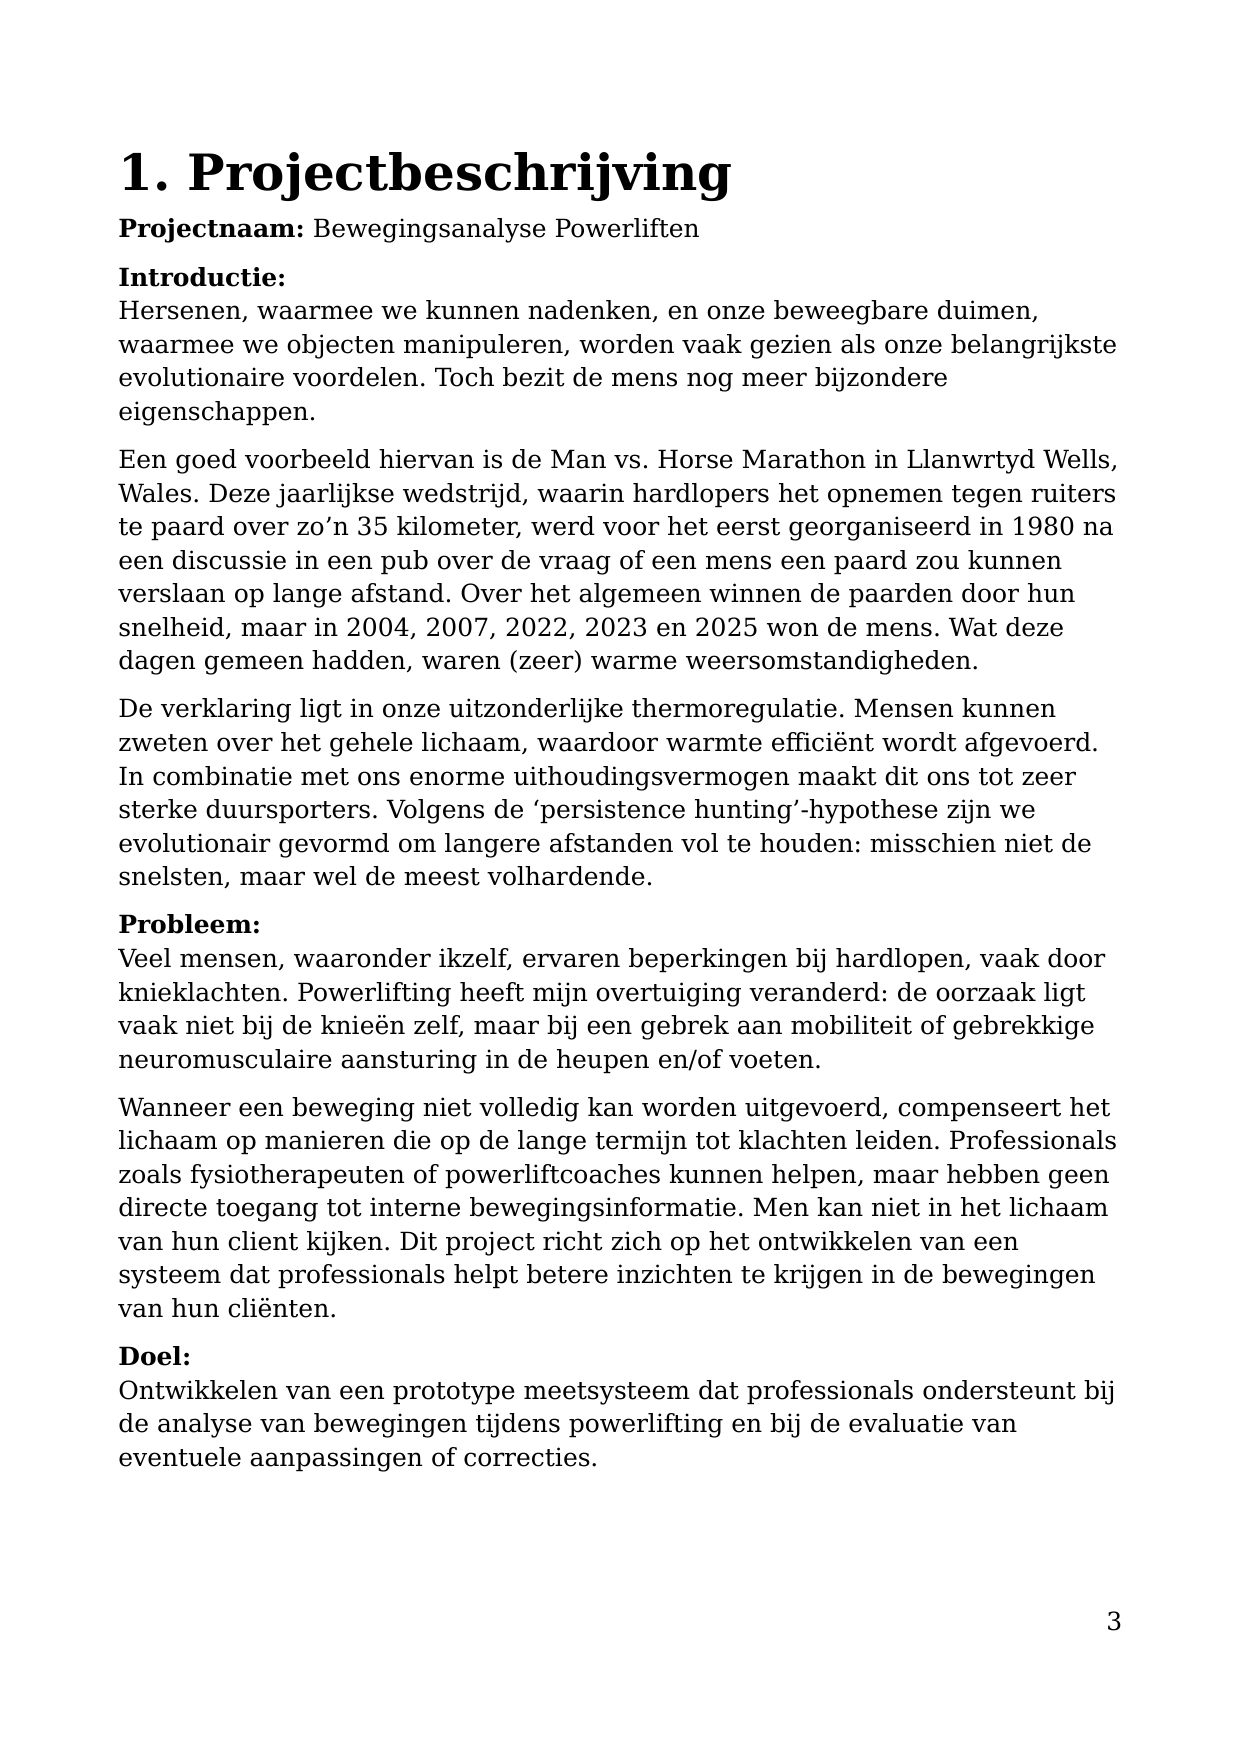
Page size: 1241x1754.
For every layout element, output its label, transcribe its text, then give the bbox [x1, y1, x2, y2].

subtitle 1. Projectbeschrijving [118, 143, 1122, 202]
text Wanneer een beweging niet volledig kan worden uitgevoerd, compenseert het lichaam op manieren die op de lange termijn tot klachten leiden. Professionals zoals fysiotherapeuten of powerliftcoaches kunnen helpen, maar hebben geen directe toegang tot interne bewegingsinformatie. Men kan niet in het lichaam van hun client kijken. Dit project richt zich op het ontwikkelen van een systeem dat professionals helpt betere inzichten te krijgen in de bewegingen van hun cliënten. [118, 1093, 1122, 1323]
text Probleem: Veel mensen, waaronder ikzelf, ervaren beperkingen bij hardlopen, vaak door knieklachten. Powerlifting heeft mijn overtuiging veranderd: de oorzaak ligt vaak niet bij de knieën zelf, maar bij een gebrek aan mobiliteit of gebrekkige neuromusculaire aansturing in de heupen en/of voeten. [118, 910, 1122, 1074]
text Projectnaam: Bewegingsanalyse Powerliften [118, 214, 1122, 244]
text Doel: Ontwikkelen van een prototype meetsysteem dat professionals ondersteunt bij de analyse van bewegingen tijdens powerlifting en bij de evaluatie van eventuele aanpassingen of correcties. [118, 1342, 1122, 1472]
text Een goed voorbeeld hiervan is de Man vs. Horse Marathon in Llanwrtyd Wells, Wales. Deze jaarlijkse wedstrijd, waarin hardlopers het opnemen tegen ruiters te paard over zo’n 35 kilometer, werd voor het eerst georganiseerd in 1980 na een discussie in een pub over de vraag of een mens een paard zou kunnen verslaan op lange afstand. Over het algemeen winnen de paarden door hun snelheid, maar in 2004, 2007, 2022, 2023 en 2025 won de mens. Wat deze dagen gemeen hadden, waren (zeer) warme weersomstandigheden. [118, 445, 1122, 676]
text De verklaring ligt in onze uitzonderlijke thermoregulatie. Mensen kunnen zweten over het gehele lichaam, waardoor warmte efficiënt wordt afgevoerd. In combinatie met ons enorme uithoudingsvermogen maakt dit ons tot zeer sterke duursporters. Volgens de ‘persistence hunting’-hypothese zijn we evolutionair gevormd om langere afstanden vol te houden: misschien niet de snelsten, maar wel de meest volhardende. [118, 694, 1122, 891]
text Introductie: Hersenen, waarmee we kunnen nadenken, en onze beweegbare duimen, waarmee we objecten manipuleren, worden vaak gezien als onze belangrijkste evolutionaire voordelen. Toch bezit de mens nog meer bijzondere eigenschappen. [118, 263, 1122, 426]
